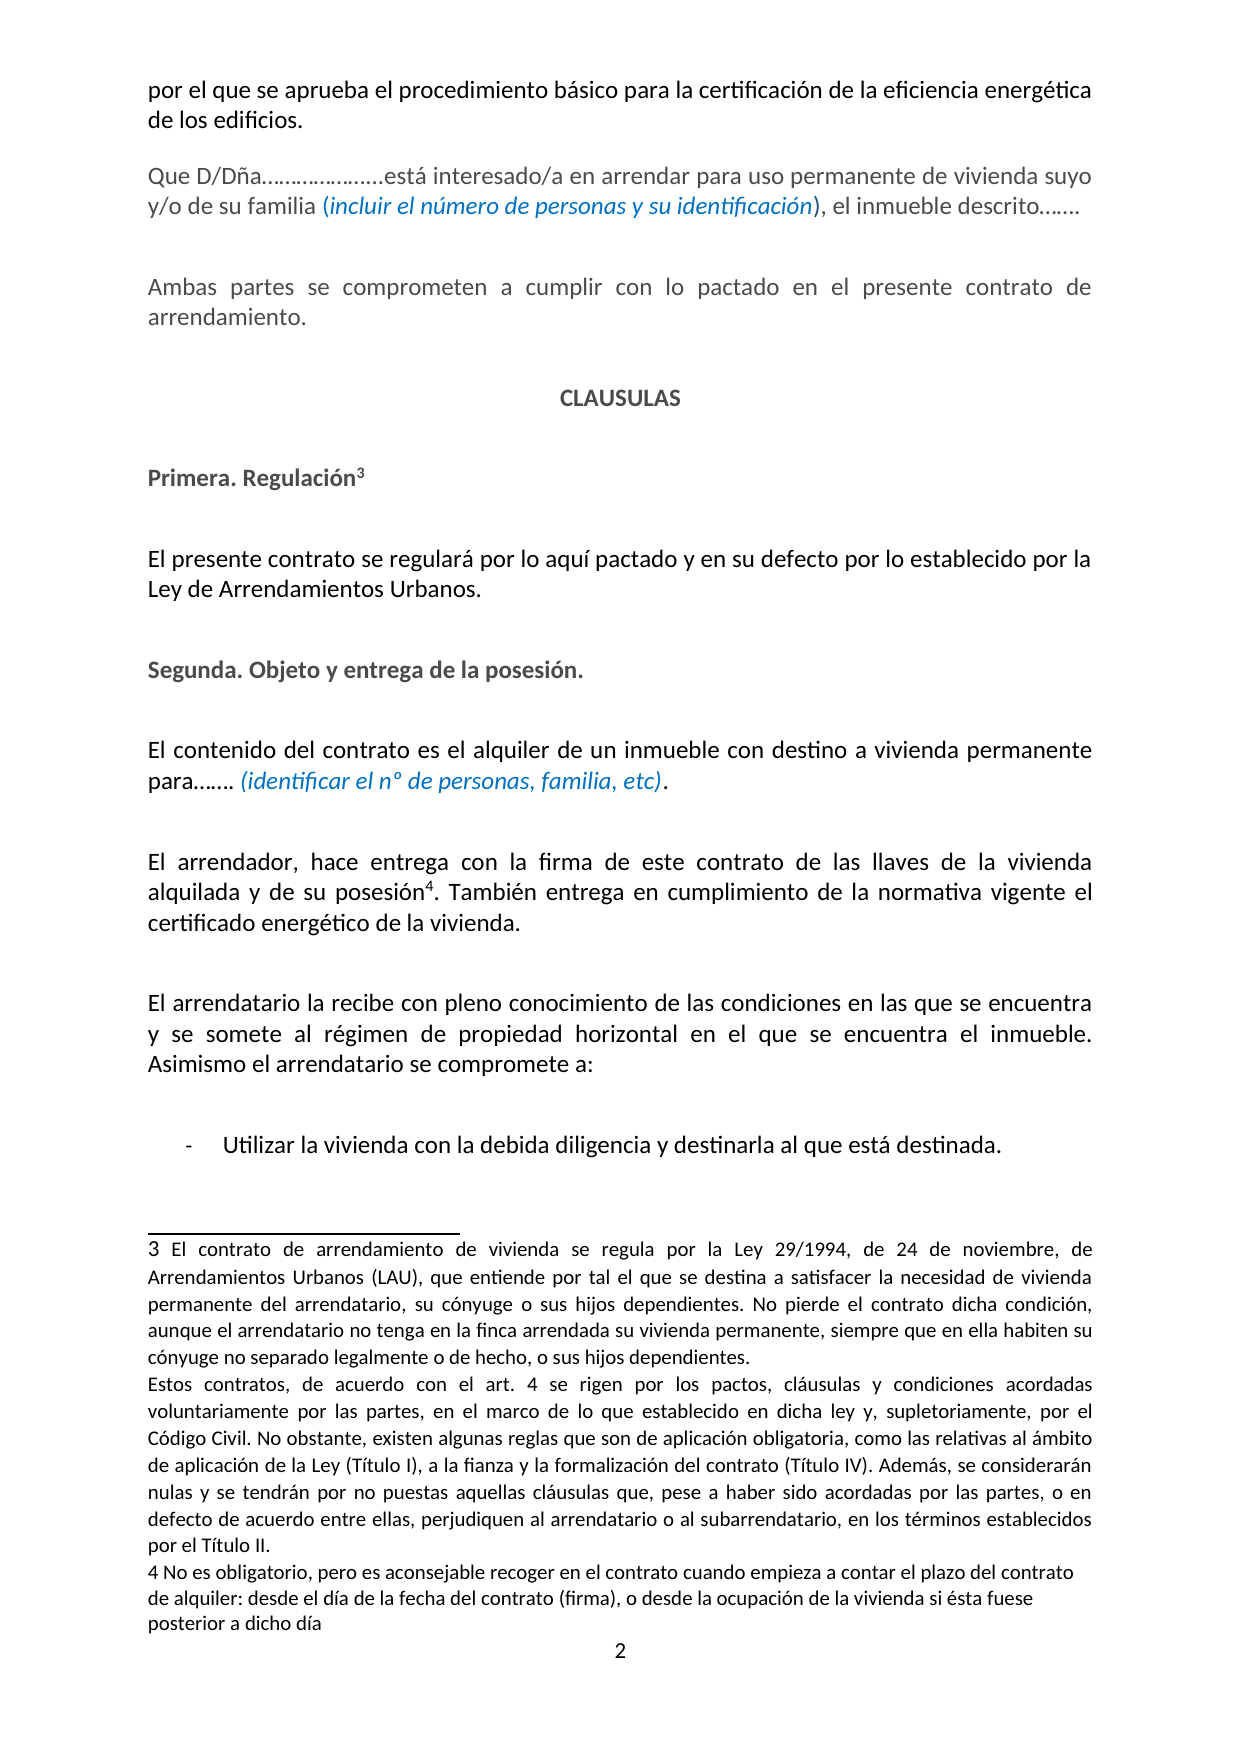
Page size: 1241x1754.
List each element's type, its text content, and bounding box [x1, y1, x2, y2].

text Ambas partes se comprometen a cumplir con lo pactado en el presente contrato de arrendamiento. [148, 271, 1092, 332]
text Estos contratos, de acuerdo con el art. 4 se rigen por los pactos, cláusulas y condiciones acordadas voluntariamente por las partes, en el marco de lo que establecido en dicha ley y, supletoriamente, por el Código Civil. No obstante, existen algunas reglas que son de aplicación obligatoria, como las relativas al ámbito de aplicación de la Ley (Título I), a la fianza y la formalización del contrato (Título IV). Además, se considerarán nulas y se tendrán por no puestas aquellas cláusulas que, pese a haber sido acordadas por las partes, o en defecto de acuerdo entre ellas, perjudiquen al arrendatario o al subarrendatario, en los términos establecidos por el Título II. [148, 1371, 1092, 1558]
text El contenido del contrato es el alquiler de un inmueble con destino a vivienda permanente para……. (identificar el nº de personas, familia, etc). [148, 734, 1092, 796]
text Primera. Regulación [148, 462, 1092, 493]
text Que D/Dña………………...está interesado/a en arrendar para uso permanente de vivienda suyo y/o de su familia (incluir el número de personas y su identificación), el inmueble descrito……. [148, 160, 1092, 221]
text por el que se aprueba el procedimiento básico para la certificación de la eficiencia energética de los edificios. [148, 74, 1092, 135]
list Utilizar la vivienda con la debida diligencia y destinarla al que está destinada. [185, 1129, 1092, 1159]
text Segunda. Objeto y entrega de la posesión. [148, 654, 1092, 684]
text No es obligatorio, pero es aconsejable recoger en el contrato cuando empieza a contar el plazo del contrato de alquiler: desde el día de la fecha del contrato (firma), o desde la ocupación de la vivienda si ésta fuese posterior a dicho día [148, 1559, 1092, 1636]
text CLAUSULAS [148, 382, 1092, 412]
text El arrendador, hace entrega con la firma de este contrato de las llaves de la vivienda alquilada y de su posesión. También entrega en cumplimiento de la normativa vigente el certificado energético de la vivienda. [148, 846, 1092, 937]
text El presente contrato se regulará por lo aquí pactado y en su defecto por lo establecido por la Ley de Arrendamientos Urbanos. [148, 543, 1092, 604]
text El arrendatario la recibe con pleno conocimiento de las condiciones en las que se encuentra y se somete al régimen de propiedad horizontal en el que se encuentra el inmueble. Asimismo el arrendatario se compromete a: [148, 987, 1092, 1079]
text El contrato de arrendamiento de vivienda se regula por la Ley 29/1994, de 24 de noviembre, de Arrendamientos Urbanos (LAU), que entiende por tal el que se destina a satisfacer la necesidad de vivienda permanente del arrendatario, su cónyuge o sus hijos dependientes. No pierde el contrato dicha condición, aunque el arrendatario no tenga en la finca arrendada su vivienda permanente, siempre que en ella habiten su cónyuge no separado legalmente o de hecho, o sus hijos dependientes. [148, 1234, 1092, 1370]
